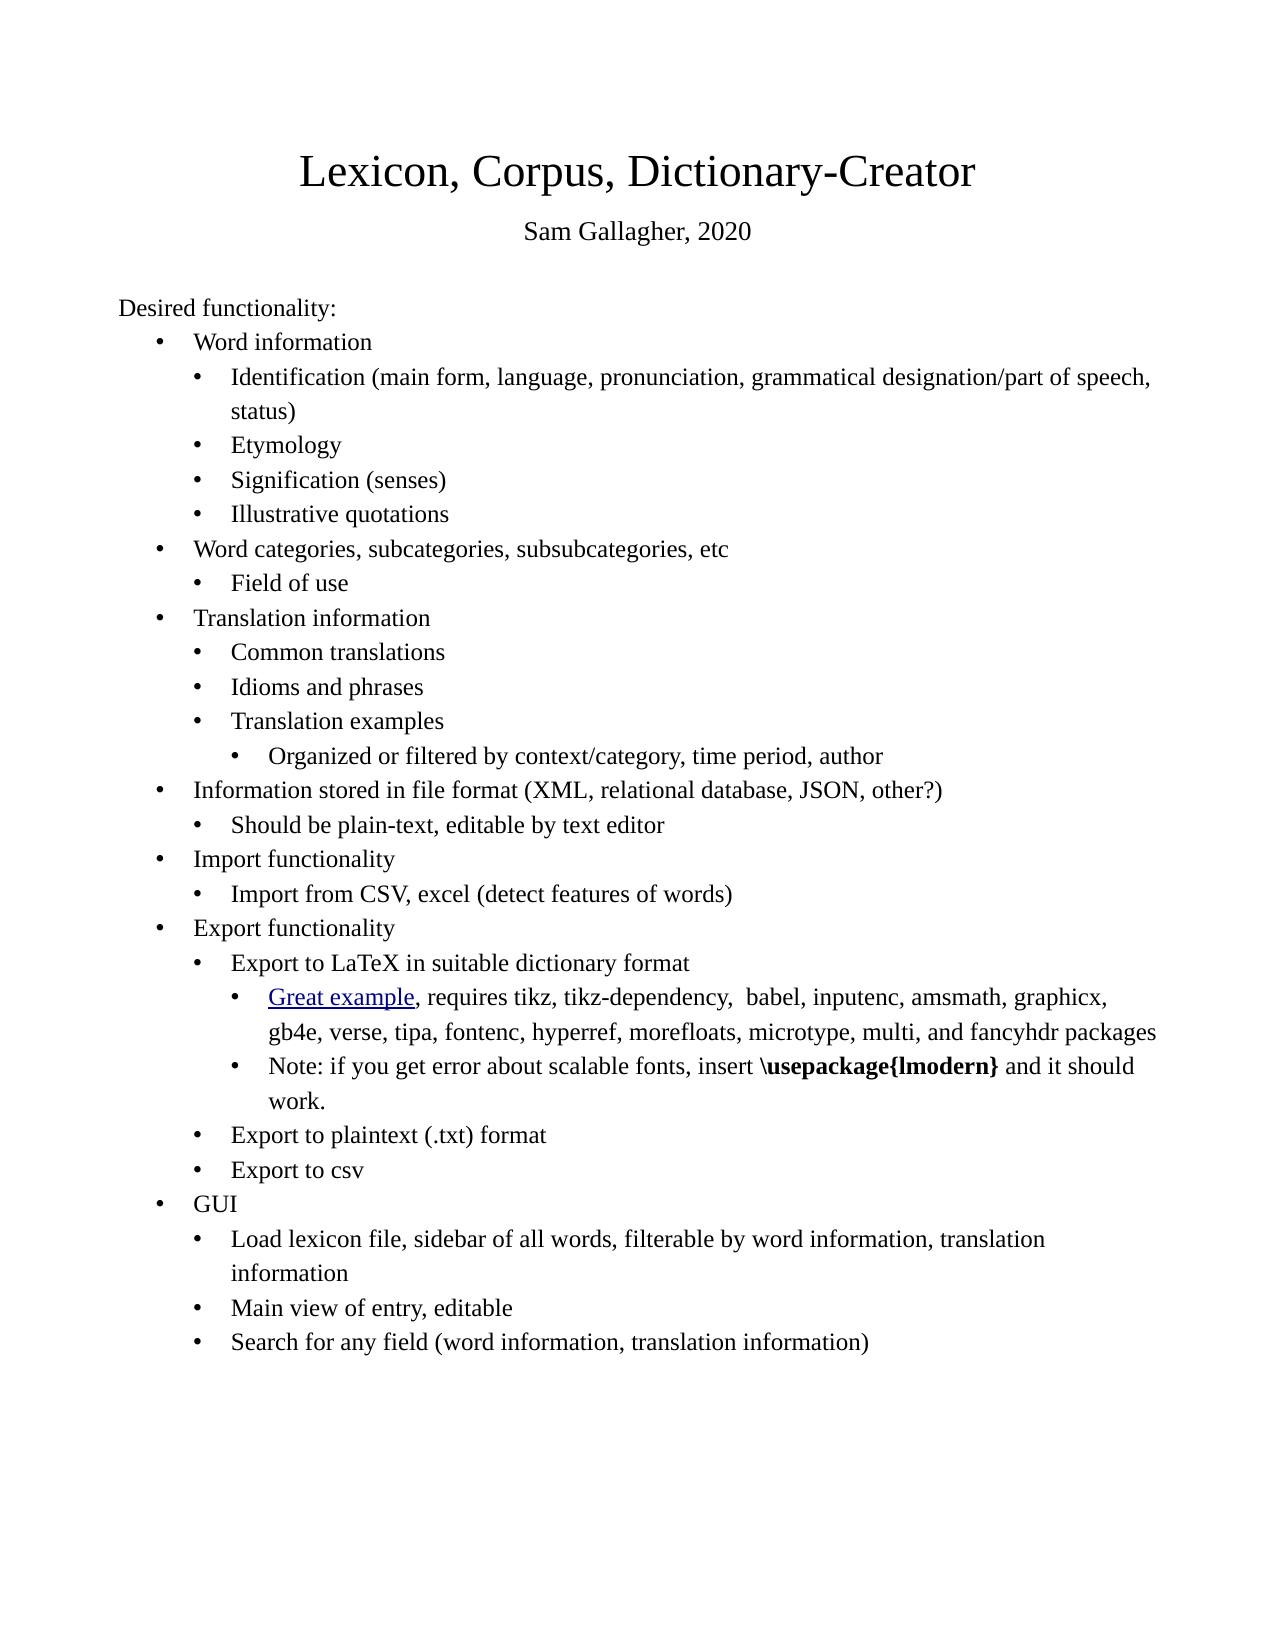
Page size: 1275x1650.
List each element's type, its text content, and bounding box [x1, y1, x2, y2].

list Translation information [156, 603, 1157, 632]
list Main view of entry, editable [193, 1293, 1157, 1321]
list Common translations [193, 637, 1157, 666]
list Export to csv [193, 1155, 1157, 1183]
list Organized or filtered by context/category, time period, author [231, 741, 1157, 770]
list Import functionality [156, 844, 1157, 873]
list Search for any field (word information, translation information) [193, 1327, 1157, 1356]
list Information stored in file format (XML, relational database, JSON, other?) [156, 775, 1157, 804]
list Signification (senses) [193, 465, 1157, 494]
list Illustrative quotations [193, 499, 1157, 528]
list Translation examples [193, 706, 1157, 735]
list Export to LaTeX in suitable dictionary format [193, 948, 1157, 977]
list Load lexicon file, sidebar of all words, filterable by word information, translation information [193, 1224, 1157, 1287]
list GUI [156, 1189, 1157, 1218]
list Etymology [193, 431, 1157, 459]
list Import from CSV, excel (detect features of words) [193, 879, 1157, 908]
list Field of use [193, 568, 1157, 597]
list Word information [156, 327, 1157, 356]
subtitle Sam Gallagher, 2020 [118, 214, 1157, 246]
list Note: if you get error about scalable fonts, insert \usepackage{lmodern} and it should work. [231, 1051, 1157, 1114]
list Export to plaintext (.txt) format [193, 1120, 1157, 1149]
list Should be plain-text, editable by text editor [193, 810, 1157, 839]
text Desired functionality: [118, 293, 1157, 321]
title Lexicon, Corpus, Dictionary-Creator [118, 143, 1157, 196]
list Idioms and phrases [193, 672, 1157, 701]
list Identification (main form, language, pronunciation, grammatical designation/part of speech, status) [193, 362, 1157, 425]
list Great example, requires tikz, tikz-dependency, babel, inputenc, amsmath, graphicx, gb4e, verse, tipa, fontenc, hyperref, morefloats, microtype, multi, and fancyhdr packages [231, 982, 1157, 1046]
list Word categories, subcategories, subsubcategories, etc [156, 534, 1157, 563]
list Export functionality [156, 913, 1157, 942]
